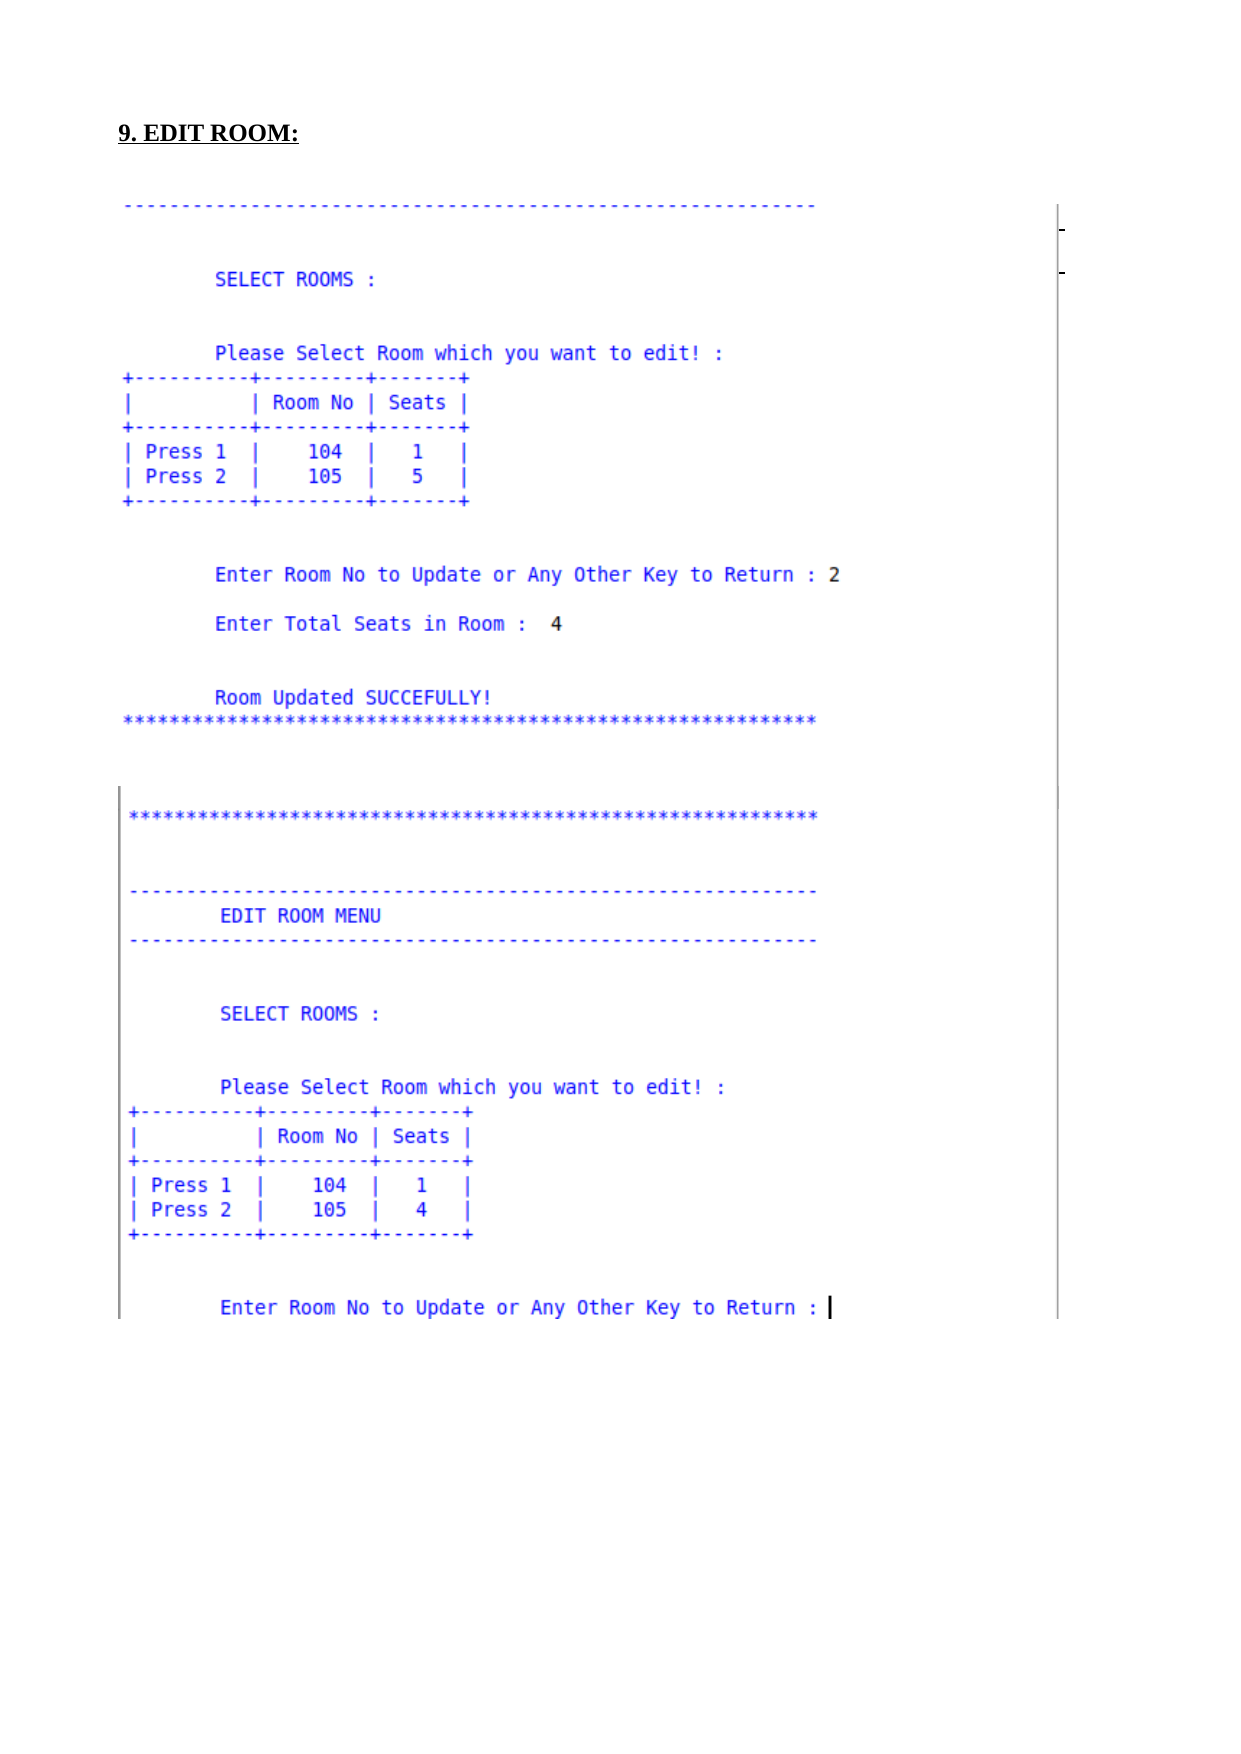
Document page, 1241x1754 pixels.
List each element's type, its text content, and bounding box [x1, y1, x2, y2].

text 9. EDIT ROOM: [118, 118, 1122, 147]
picture [118, 204, 1059, 1319]
